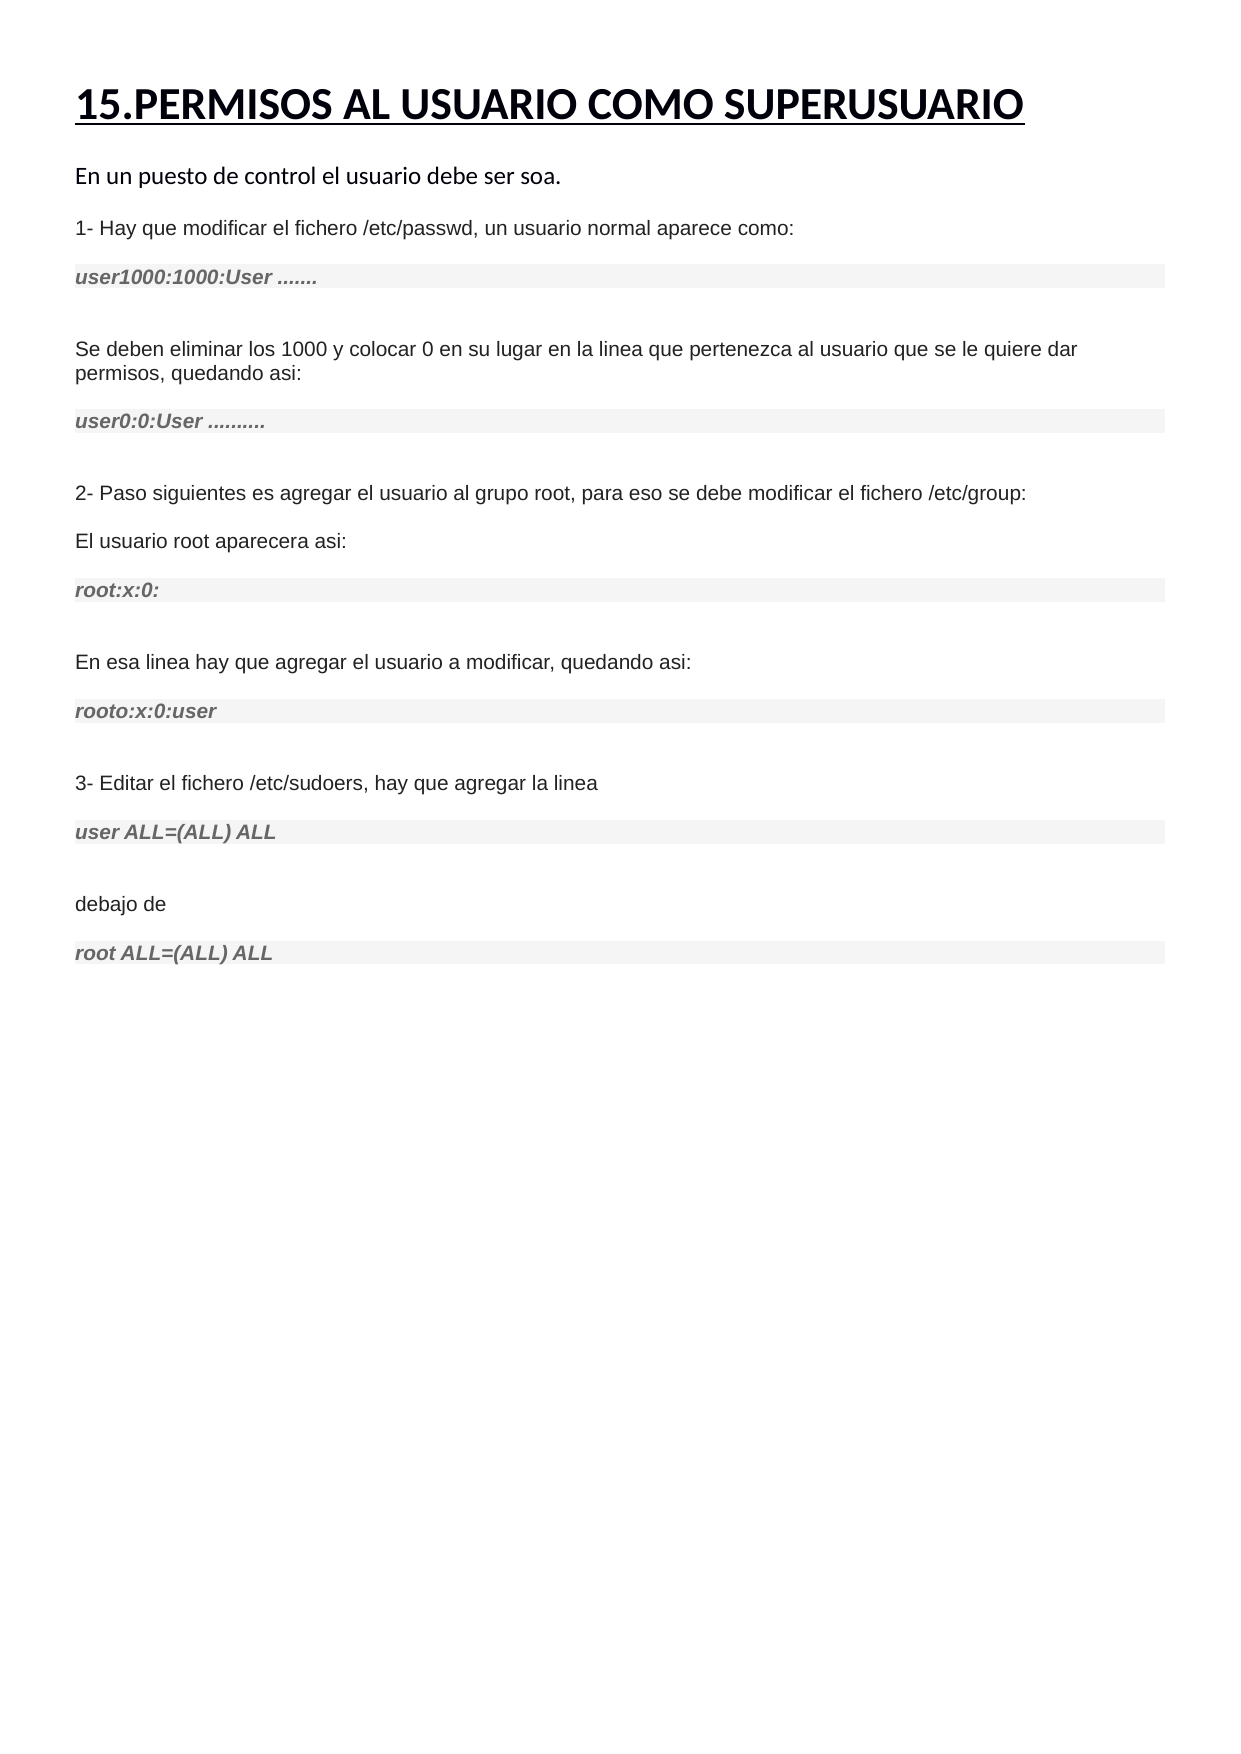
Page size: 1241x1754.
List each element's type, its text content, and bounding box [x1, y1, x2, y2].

text En un puesto de control el usuario debe ser soa. [75, 160, 1165, 191]
text user0:0:User .......... [75, 409, 1165, 433]
text user ALL=(ALL) ALL [75, 820, 1165, 844]
text 3- Editar el fichero /etc/sudoers, hay que agregar la linea [75, 723, 1165, 795]
text rooto:x:0:user [75, 699, 1165, 723]
text 15.PERMISOS AL USUARIO COMO SUPERUSUARIO [75, 75, 1165, 131]
text root:x:0: [75, 578, 1165, 602]
text 1- Hay que modificar el fichero /etc/passwd, un usuario normal aparece como: [75, 216, 1165, 239]
text 2- Paso siguientes es agregar el usuario al grupo root, para eso se debe modificar el fichero /etc/group: El usuario root aparecera asi: [75, 433, 1165, 553]
text root ALL=(ALL) ALL [75, 941, 1165, 964]
text debajo de [75, 844, 1165, 916]
text En esa linea hay que agregar el usuario a modificar, quedando asi: [75, 602, 1165, 674]
text Se deben eliminar los 1000 y colocar 0 en su lugar en la linea que pertenezca al usuario que se le quiere dar permisos, quedando asi: [75, 288, 1165, 384]
text user1000:1000:User ....... [75, 264, 1165, 288]
